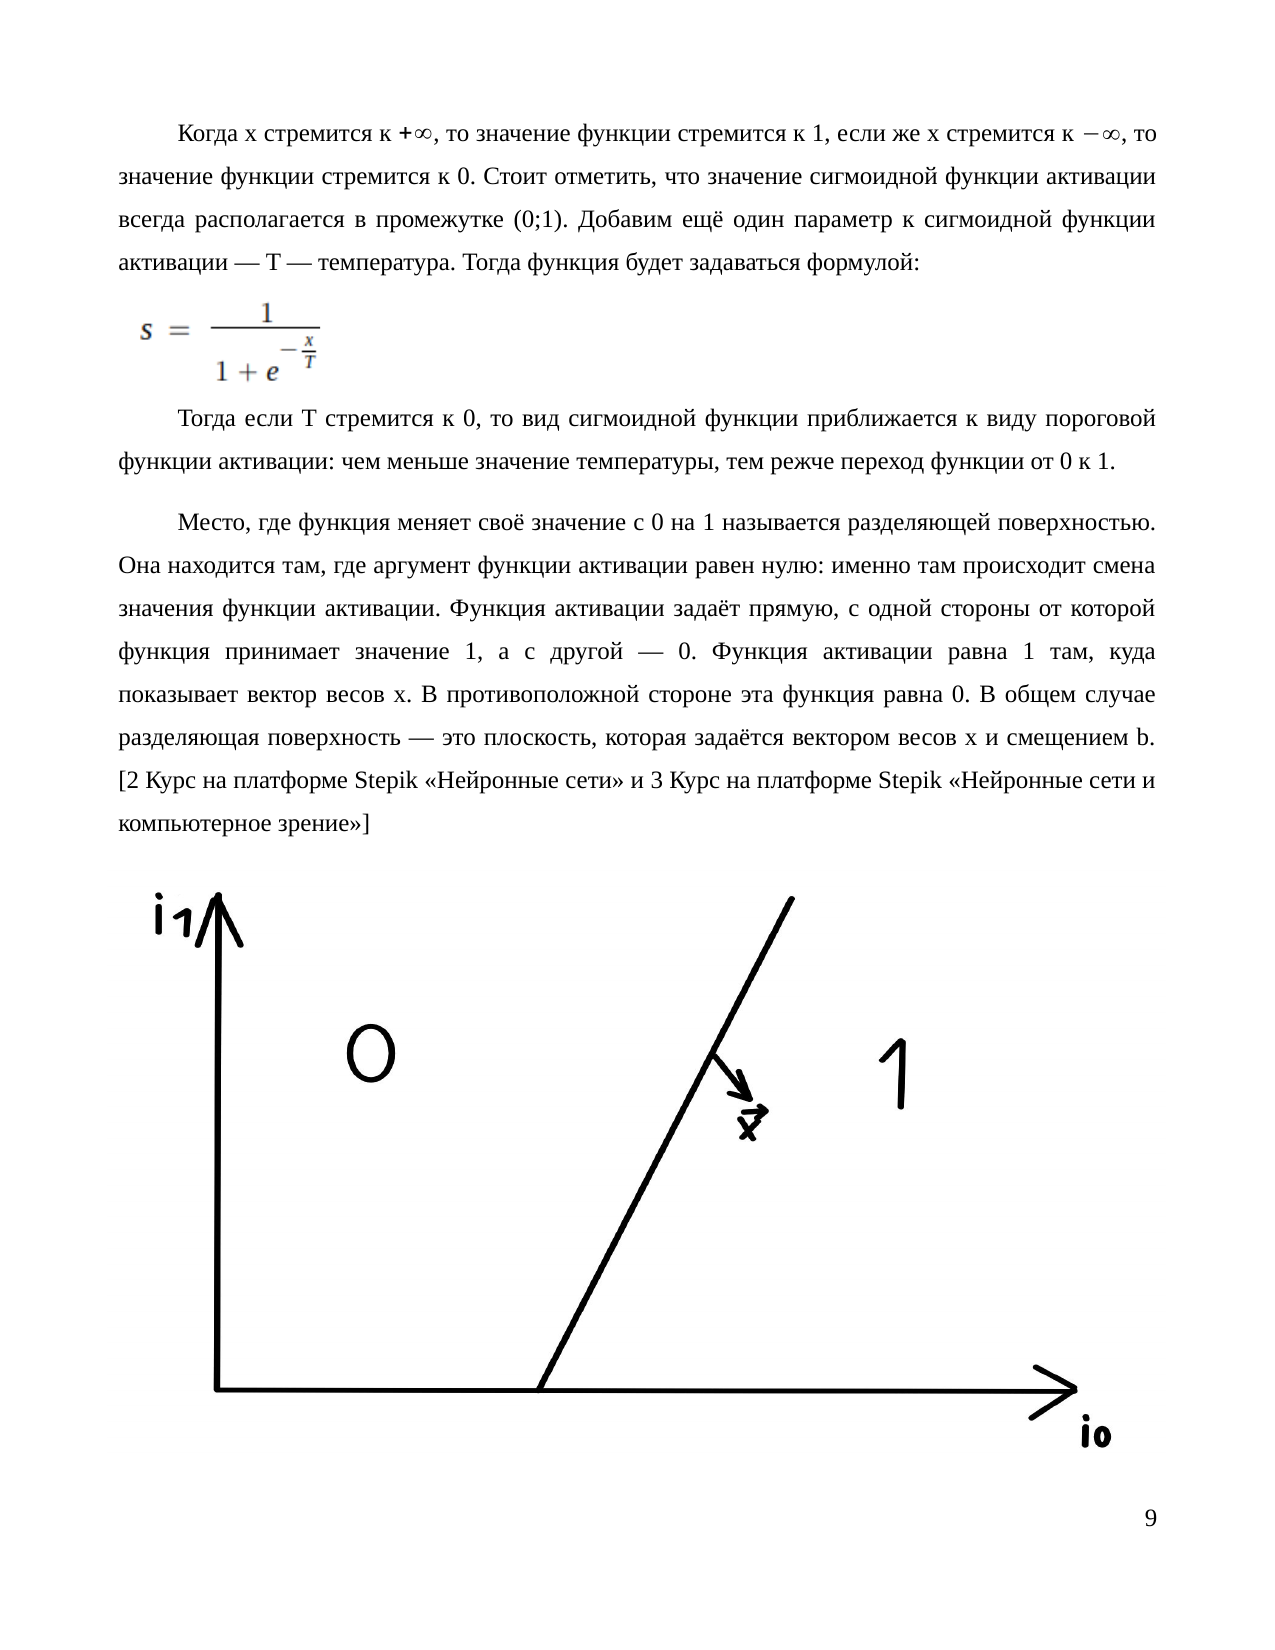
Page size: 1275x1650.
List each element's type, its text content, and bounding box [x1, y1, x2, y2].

picture [139, 283, 321, 392]
text Место, где функция меняет своё значение с 0 на 1 называется разделяющей поверхностью. Она находится там, где аргумент функции активации равен нулю: именно там происходит смена значения функции активации. Функция активации задаёт прямую, с одной стороны от которой функция принимает значение 1, а с другой — 0. Функция активации равна 1 там, куда показывает вектор весов x. В противоположной стороне эта функция равна 0. В общем случае разделяющая поверхность — это плоскость, которая задаётся вектором весов x и смещением b. [2 Курс на платформе Stepik «Нейронные сети» и 3 Курс на платформе Stepik «Нейронные сети и компьютерное зрение»] [118, 507, 1157, 837]
picture [106, 855, 1167, 1453]
text Когда x стремится к , то значение функции стремится к 1, если же x стремится к , то значение функции стремится к 0. Стоит отметить, что значение сигмоидной функции активации всегда располагается в промежутке (0;1). Добавим ещё один параметр к сигмоидной функции активации — T — температура. Тогда функция будет задаваться формулой: [118, 118, 1157, 276]
text Тогда если T стремится к 0, то вид сигмоидной функции приближается к виду пороговой функции активации: чем меньше значение температуры, тем режче переход функции от 0 к 1. [118, 403, 1157, 475]
